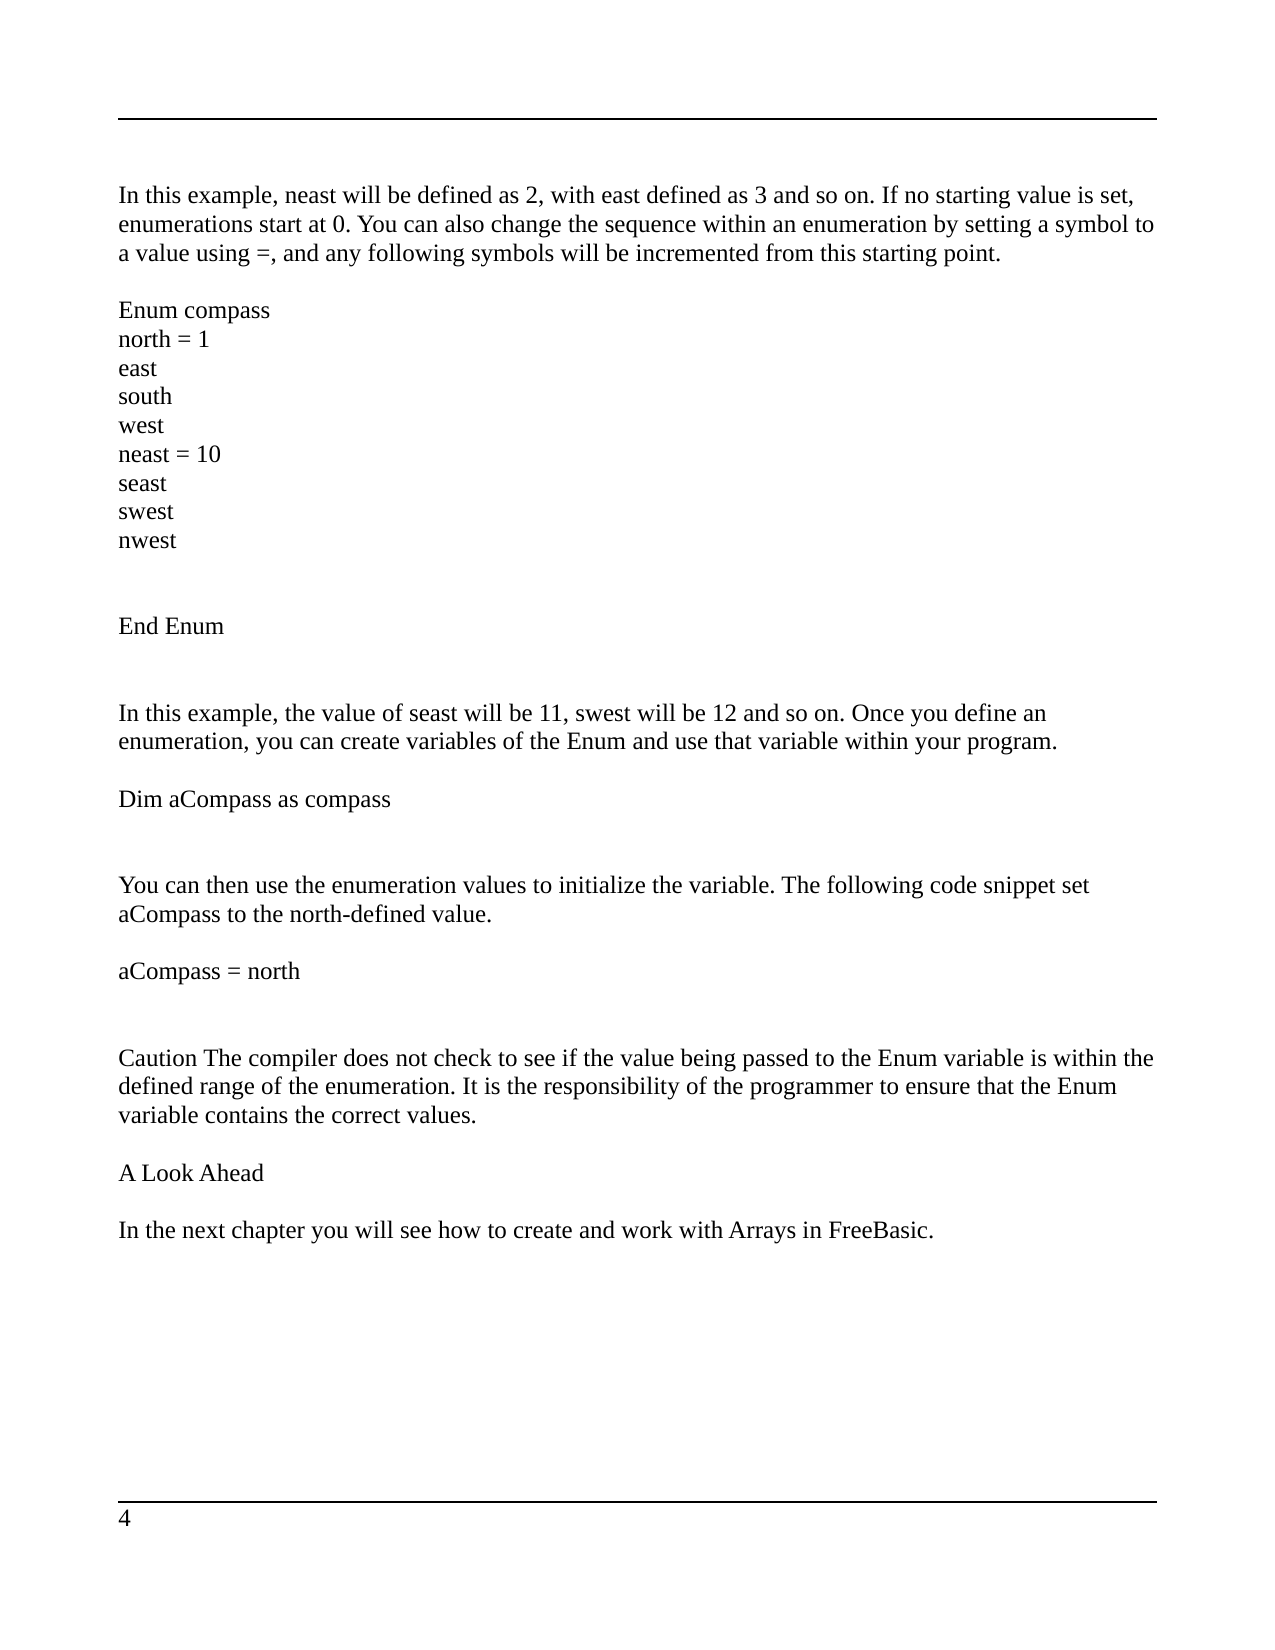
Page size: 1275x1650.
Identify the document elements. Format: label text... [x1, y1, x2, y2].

text neast = 10 [118, 439, 1157, 468]
text aCompass = north [118, 956, 1157, 985]
text north = 1 [118, 324, 1157, 353]
text west [118, 410, 1157, 439]
text In this example, the value of seast will be 11, swest will be 12 and so on. Once you define an enumeration, you can create variables of the Enum and use that variable within your program. [118, 698, 1157, 755]
text Enum compass [118, 295, 1157, 324]
text south [118, 381, 1157, 410]
text swest [118, 496, 1157, 525]
text End Enum [118, 611, 1157, 640]
text You can then use the enumeration values to initialize the variable. The following code snippet set aCompass to the north-defined value. [118, 870, 1157, 928]
text Caution The compiler does not check to see if the value being passed to the Enum variable is within the defined range of the enumeration. It is the responsibility of the programmer to ensure that the Enum variable contains the correct values. [118, 1043, 1157, 1129]
text east [118, 353, 1157, 381]
text nwest [118, 525, 1157, 554]
text A Look Ahead [118, 1158, 1157, 1186]
text Dim aCompass as compass [118, 784, 1157, 813]
text seast [118, 468, 1157, 496]
text In this example, neast will be defined as 2, with east defined as 3 and so on. If no starting value is set, enumerations start at 0. You can also change the sequence within an enumeration by setting a symbol to a value using =, and any following symbols will be incremented from this starting point. [118, 180, 1157, 266]
text In the next chapter you will see how to create and work with Arrays in FreeBasic. [118, 1215, 1157, 1244]
